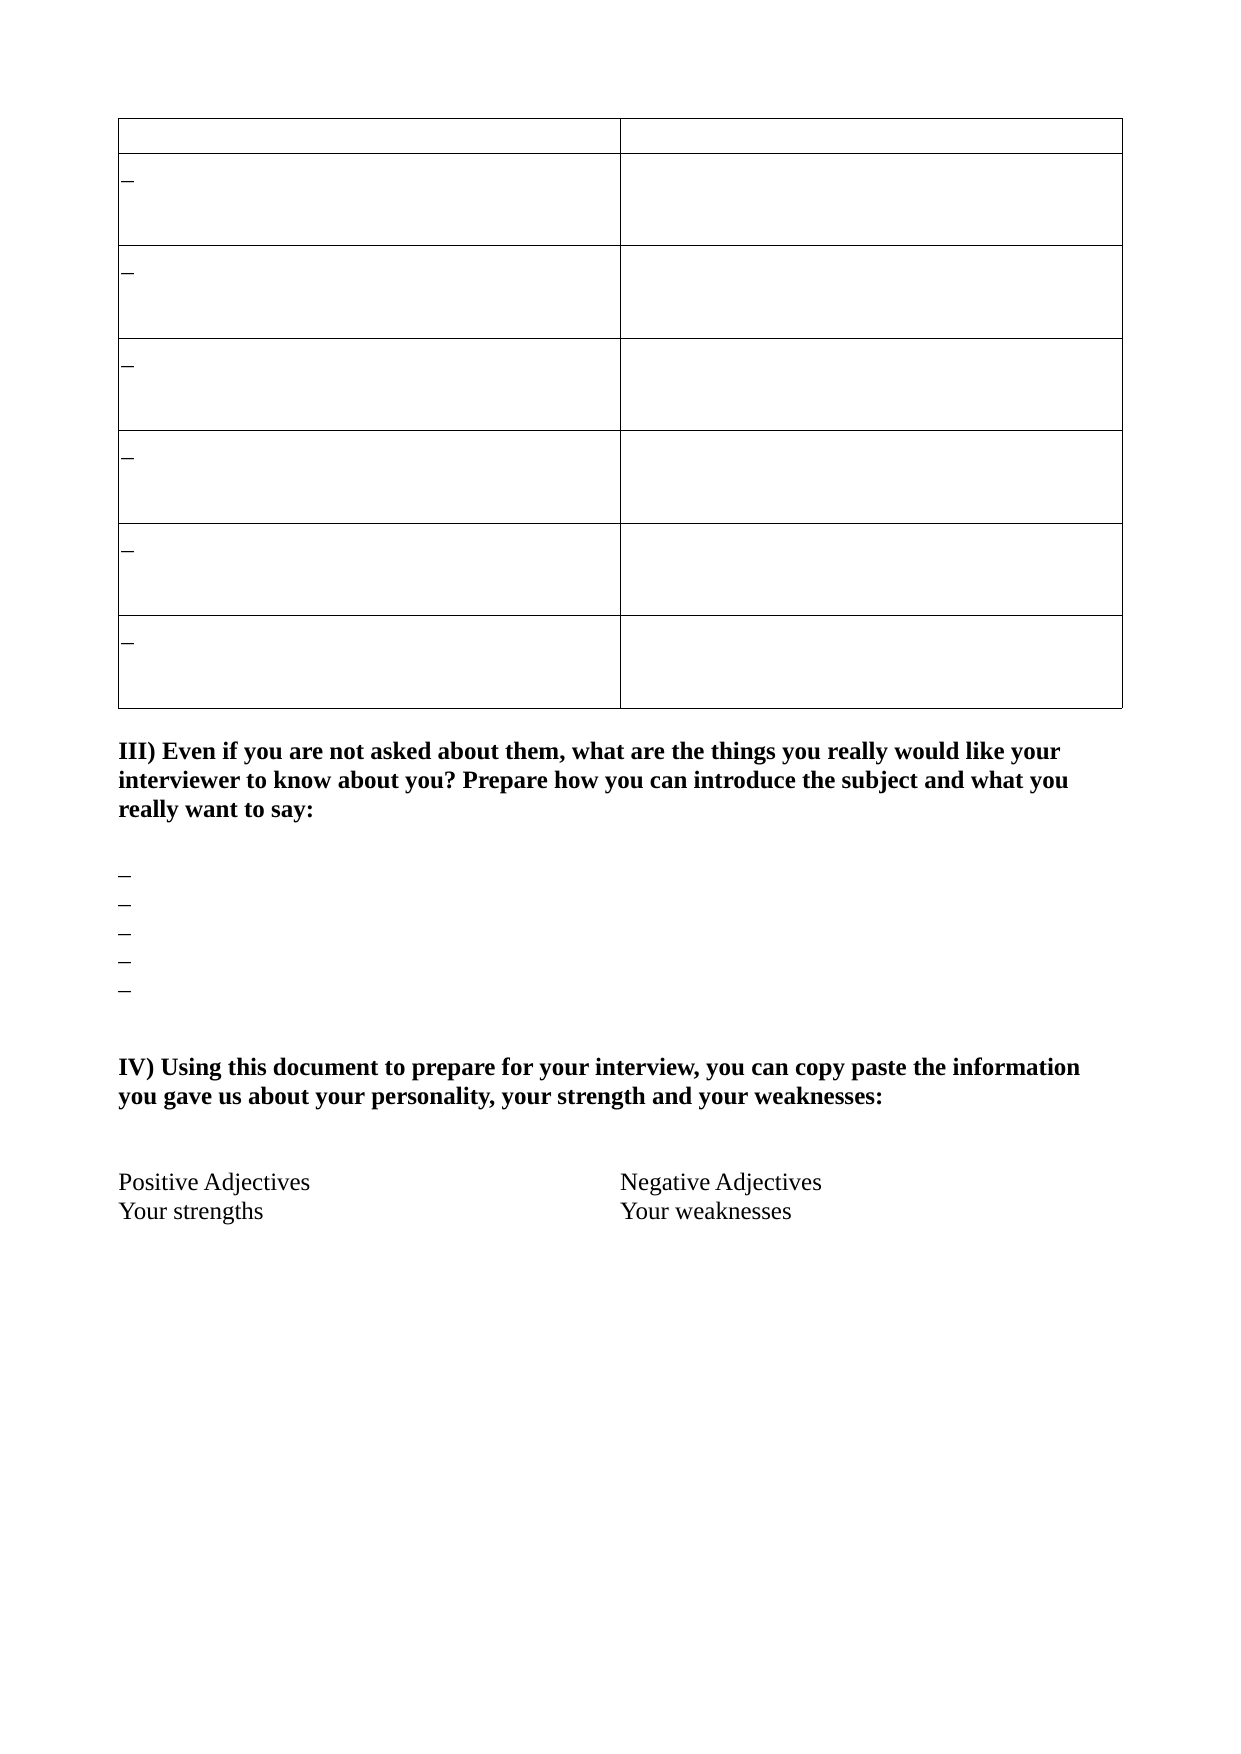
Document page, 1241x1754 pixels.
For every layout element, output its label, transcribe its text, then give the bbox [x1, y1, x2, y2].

table_cell [620, 1225, 1122, 1254]
text _ [118, 966, 1122, 995]
table_cell _ [119, 154, 620, 245]
table_cell [621, 339, 1122, 430]
table_cell [621, 246, 1122, 338]
table_cell [118, 1283, 620, 1311]
table_cell [118, 1254, 620, 1282]
table_cell [621, 154, 1122, 245]
table_cell [118, 1311, 620, 1340]
table_header Positive Adjectives Your strengths [118, 1168, 620, 1225]
table_cell [620, 1283, 1122, 1311]
table_cell _ [119, 246, 620, 338]
table_cell [621, 119, 1122, 153]
text _ [118, 937, 1122, 966]
table_cell _ [119, 524, 620, 615]
table_cell [621, 616, 1122, 707]
text _ [118, 909, 1122, 937]
table_cell [118, 1340, 620, 1369]
table_cell [118, 1225, 620, 1254]
table_header Negative Adjectives Your weaknesses [620, 1168, 1122, 1225]
text _ [118, 880, 1122, 909]
table_cell [621, 431, 1122, 523]
table_cell _ [119, 431, 620, 523]
text _ [118, 851, 1122, 880]
table_cell [621, 524, 1122, 615]
table_cell [620, 1311, 1122, 1340]
table_cell [119, 119, 620, 153]
text IV) Using this document to prepare for your interview, you can copy paste the information you gave us about your personality, your strength and your weaknesses: [118, 1052, 1122, 1110]
text III) Even if you are not asked about them, what are the things you really would like your interviewer to know about you? Prepare how you can introduce the subject and what you really want to say: [118, 736, 1122, 822]
table_cell _ [119, 616, 620, 707]
table_cell [620, 1254, 1122, 1282]
table_cell _ [119, 339, 620, 430]
table_cell [620, 1340, 1122, 1369]
